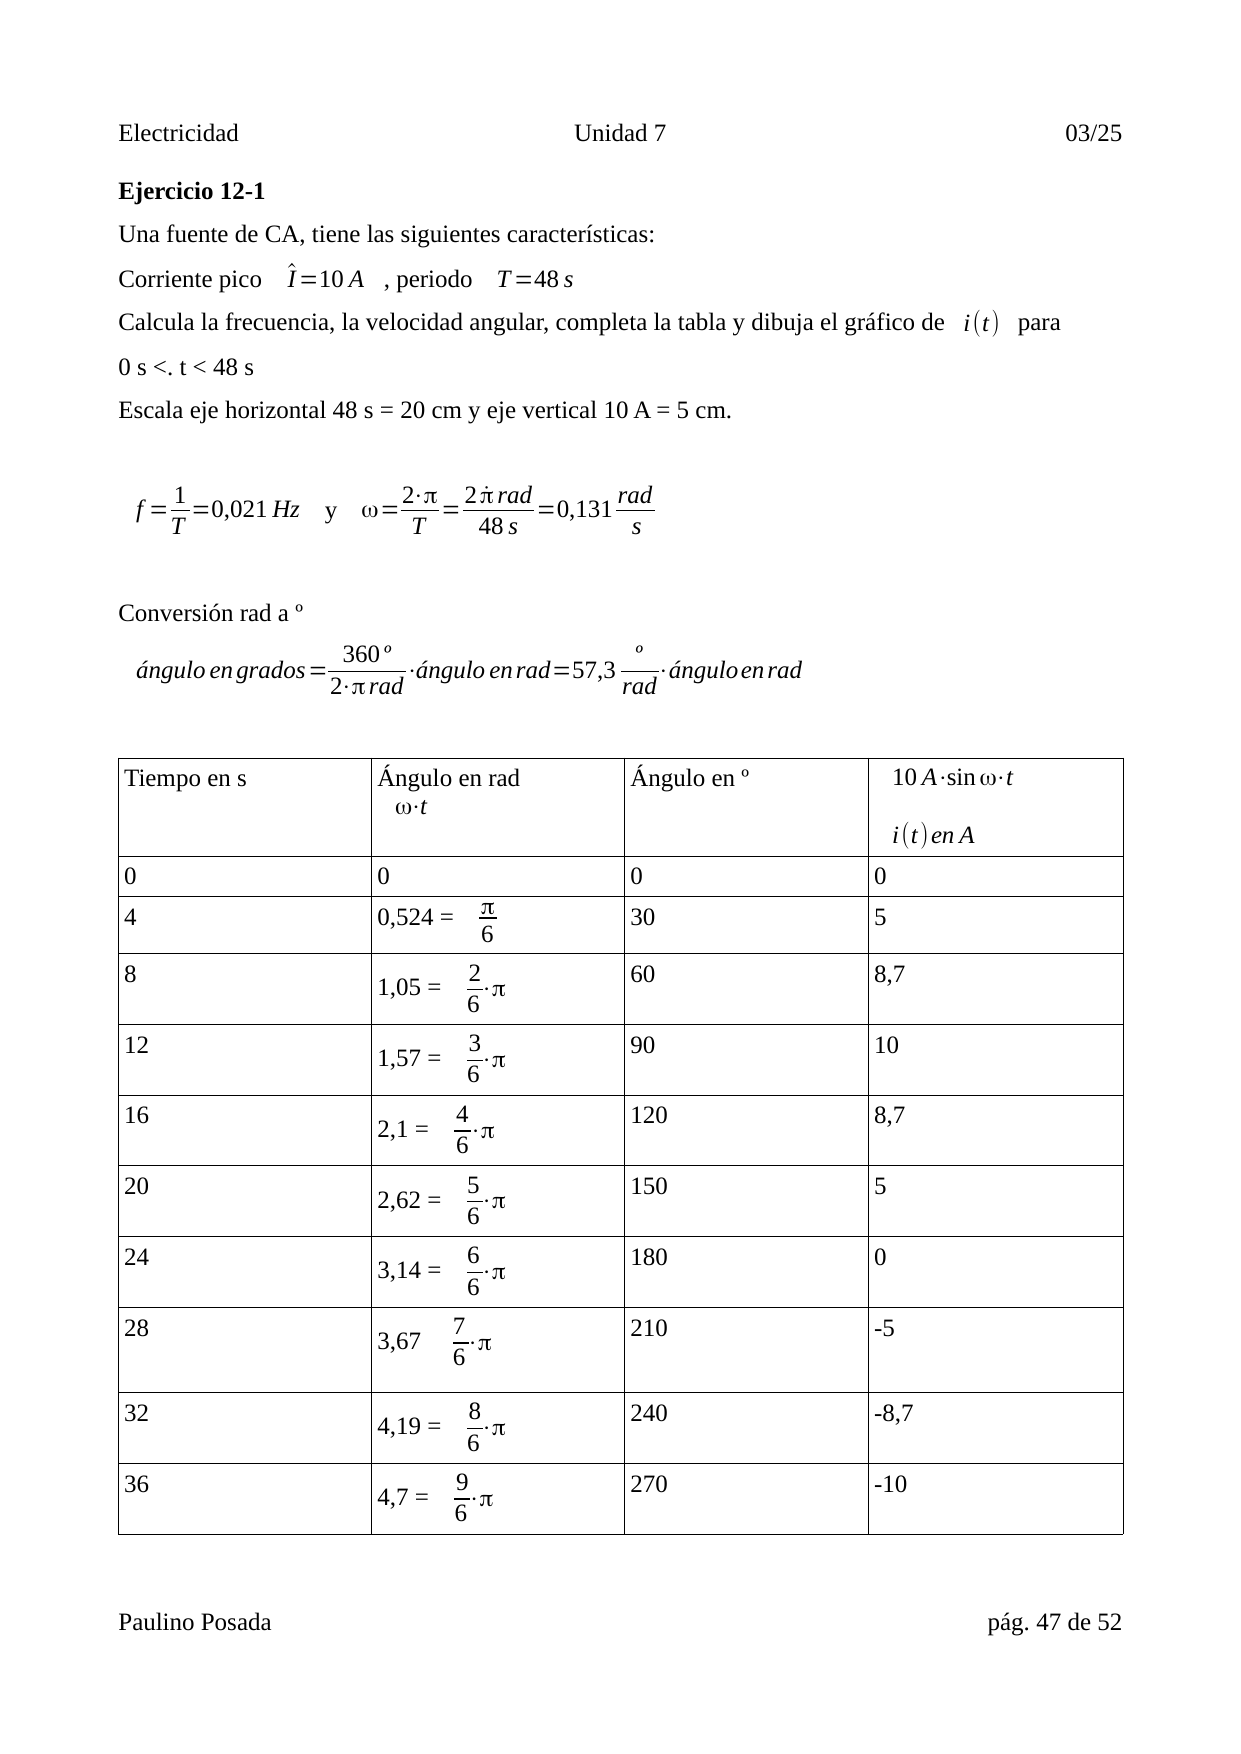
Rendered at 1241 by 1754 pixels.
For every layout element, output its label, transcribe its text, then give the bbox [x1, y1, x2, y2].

text Ejercicio 12-1 [118, 176, 1122, 205]
table_cell 8 [119, 954, 371, 1024]
table_cell -5 [869, 1308, 1123, 1392]
table_cell 120 [625, 1096, 868, 1165]
table_cell 32 [119, 1393, 371, 1463]
table_cell 10 [869, 1025, 1123, 1095]
table_cell 60 [625, 954, 868, 1024]
table_cell 8,7 [869, 1096, 1123, 1165]
table_cell 36 [119, 1464, 371, 1534]
table_cell 4 [119, 897, 371, 953]
table_cell 12 [119, 1025, 371, 1095]
table_cell 150 [625, 1166, 868, 1236]
text Conversión rad a º [118, 598, 1122, 627]
table_cell 1,57 = [372, 1025, 624, 1095]
table_cell 90 [625, 1025, 868, 1095]
table_cell 2,62 = [372, 1166, 624, 1236]
table_cell 16 [119, 1096, 371, 1165]
table_cell 5 [869, 1166, 1123, 1236]
text Una fuente de CA, tiene las siguientes características: [118, 219, 1122, 248]
table_cell 24 [119, 1237, 371, 1307]
table_cell 30 [625, 897, 868, 953]
table_cell 240 [625, 1393, 868, 1463]
table_cell -10 [869, 1464, 1123, 1534]
table_cell 3,14 = [372, 1237, 624, 1307]
table_header Tiempo en s [119, 759, 371, 856]
table_cell 0 [625, 857, 868, 896]
table_cell 3,67 [372, 1308, 624, 1392]
table_cell 20 [119, 1166, 371, 1236]
table_header Ángulo en º [625, 759, 868, 856]
table_cell -8,7 [869, 1393, 1123, 1463]
text 0 s <. t < 48 s [118, 352, 1122, 381]
table_cell 2,1 = [372, 1096, 624, 1165]
text Calcula la frecuencia, la velocidad angular, completa la tabla y dibuja el gráfico depara [118, 307, 1122, 338]
table_cell 1,05 = [372, 954, 624, 1024]
text Corriente pico , periodo [118, 263, 1122, 293]
text Escala eje horizontal 48 s = 20 cm y eje vertical 10 A = 5 cm. [118, 395, 1122, 424]
table_cell 180 [625, 1237, 868, 1307]
table_cell 8,7 [869, 954, 1123, 1024]
table_cell 0,524 = [372, 897, 624, 953]
table_cell 0 [869, 857, 1123, 896]
table_header Ángulo en rad [372, 759, 624, 856]
table_cell 270 [625, 1464, 868, 1534]
table_cell 0 [869, 1237, 1123, 1307]
table_header [869, 759, 1123, 856]
table_cell 210 [625, 1308, 868, 1392]
table_cell 4,7 = [372, 1464, 624, 1534]
table_cell 4,19 = [372, 1393, 624, 1463]
table_cell 28 [119, 1308, 371, 1392]
table_cell 5 [869, 897, 1123, 953]
text y [118, 481, 1122, 540]
table_cell 0 [372, 857, 624, 896]
table_cell 0 [119, 857, 371, 896]
